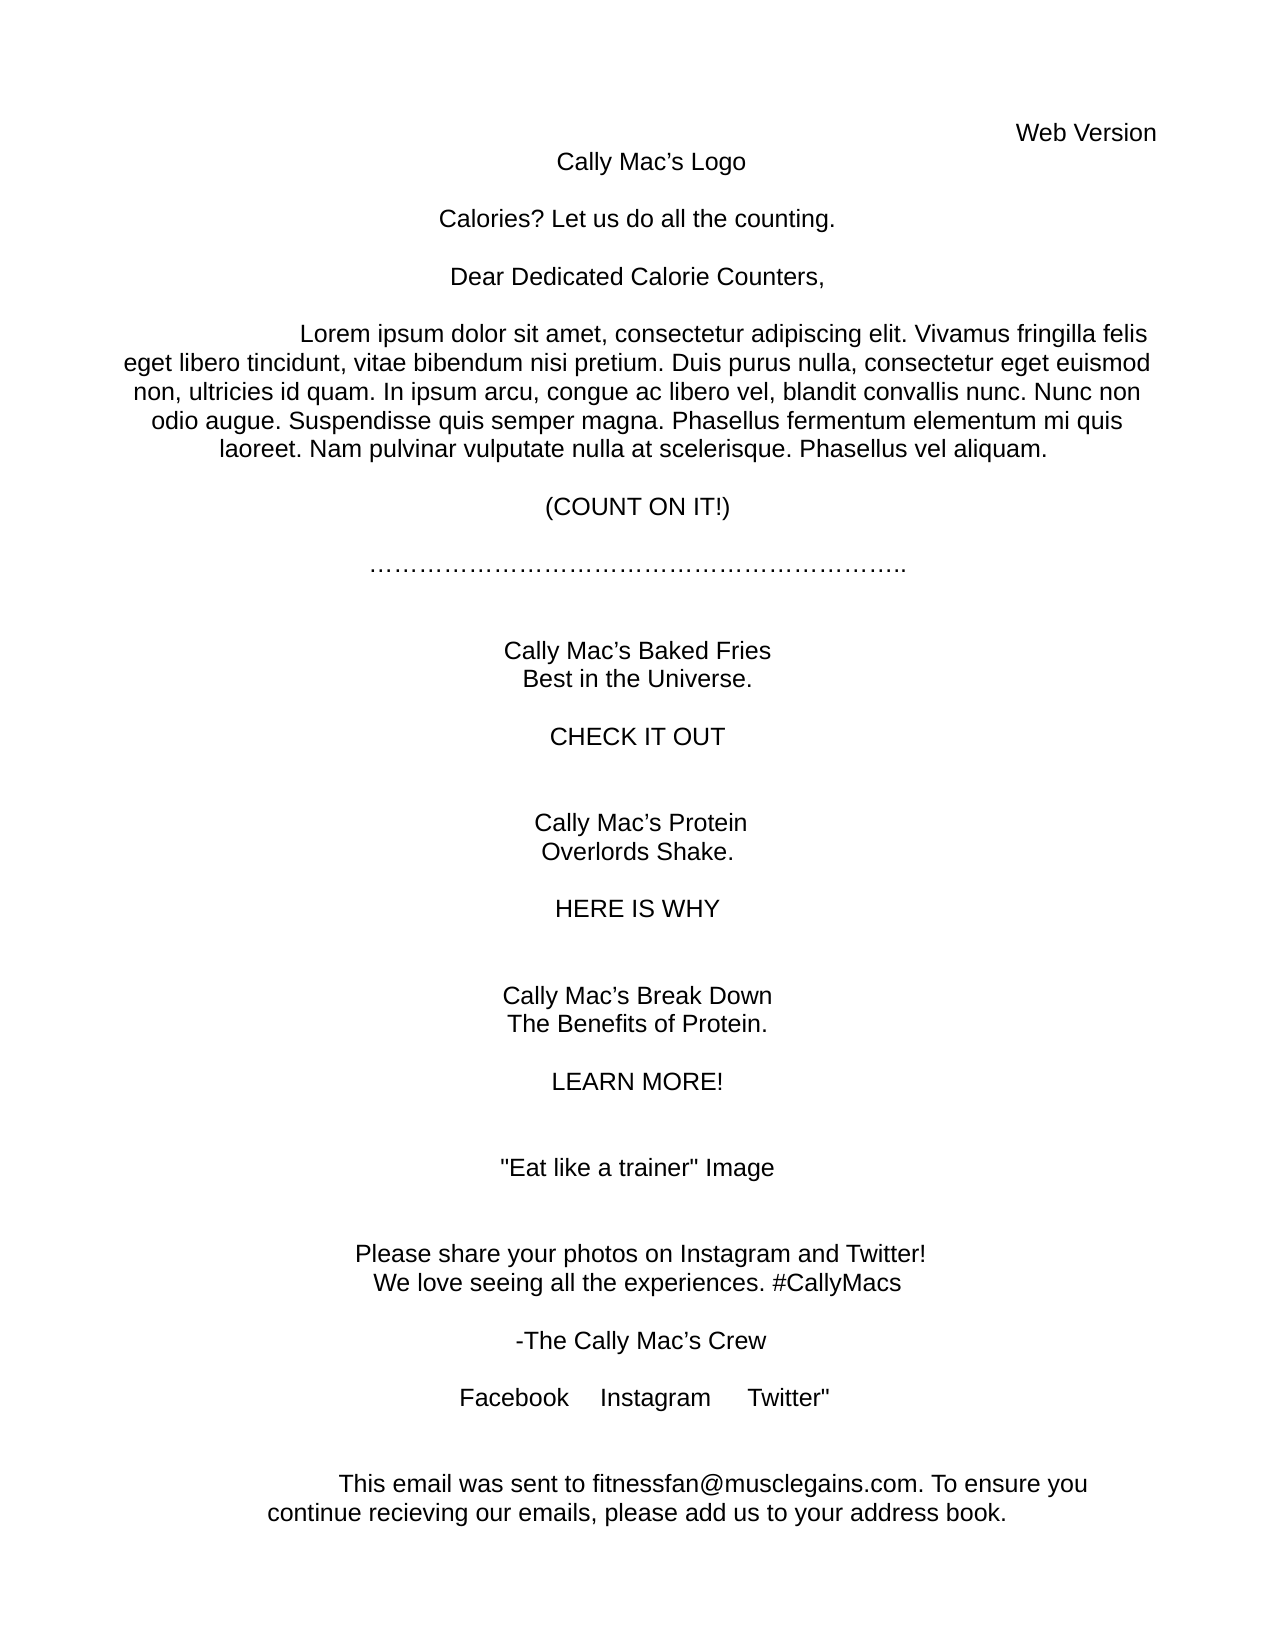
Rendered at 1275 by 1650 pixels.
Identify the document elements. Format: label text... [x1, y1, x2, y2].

text Lorem ipsum dolor sit amet, consectetur adipiscing elit. Vivamus fringilla felis eget libero tincidunt, vitae bibendum nisi pretium. Duis purus nulla, consectetur eget euismod non, ultricies id quam. In ipsum arcu, congue ac libero vel, blandit convallis nunc. Nunc non odio augue. Suspendisse quis semper magna. Phasellus fermentum elementum mi quis laoreet. Nam pulvinar vulputate nulla at scelerisque. Phasellus vel aliquam. [118, 319, 1157, 463]
text Overlords Shake. [118, 837, 1157, 866]
text (COUNT ON IT!) [118, 492, 1157, 521]
text -The Cally Mac’s Crew [118, 1326, 1157, 1354]
text This email was sent to fitnessfan@musclegains.com. To ensure you [118, 1469, 1157, 1498]
text Facebook Instagram Twitter" [118, 1383, 1157, 1412]
text Please share your photos on Instagram and Twitter! [118, 1239, 1157, 1268]
text ……………………………………………………….. [118, 549, 1157, 578]
text continue recieving our emails, please add us to your address book. [118, 1498, 1157, 1527]
text Best in the Universe. [118, 664, 1157, 693]
text Cally Mac’s Break Down [118, 981, 1157, 1009]
text Calories? Let us do all the counting. [118, 204, 1157, 233]
text HERE IS WHY [118, 894, 1157, 923]
text Web Version [118, 118, 1157, 147]
text LEARN MORE! [118, 1067, 1157, 1096]
text Cally Mac’s Logo [118, 147, 1157, 176]
text Cally Mac’s Protein [118, 808, 1157, 837]
text Dear Dedicated Calorie Counters, [118, 262, 1157, 291]
text CHECK IT OUT [118, 722, 1157, 751]
text "Eat like a trainer" Image [118, 1153, 1157, 1182]
text The Benefits of Protein. [118, 1009, 1157, 1038]
text We love seeing all the experiences. #CallyMacs [118, 1268, 1157, 1297]
text Cally Mac’s Baked Fries [118, 636, 1157, 664]
